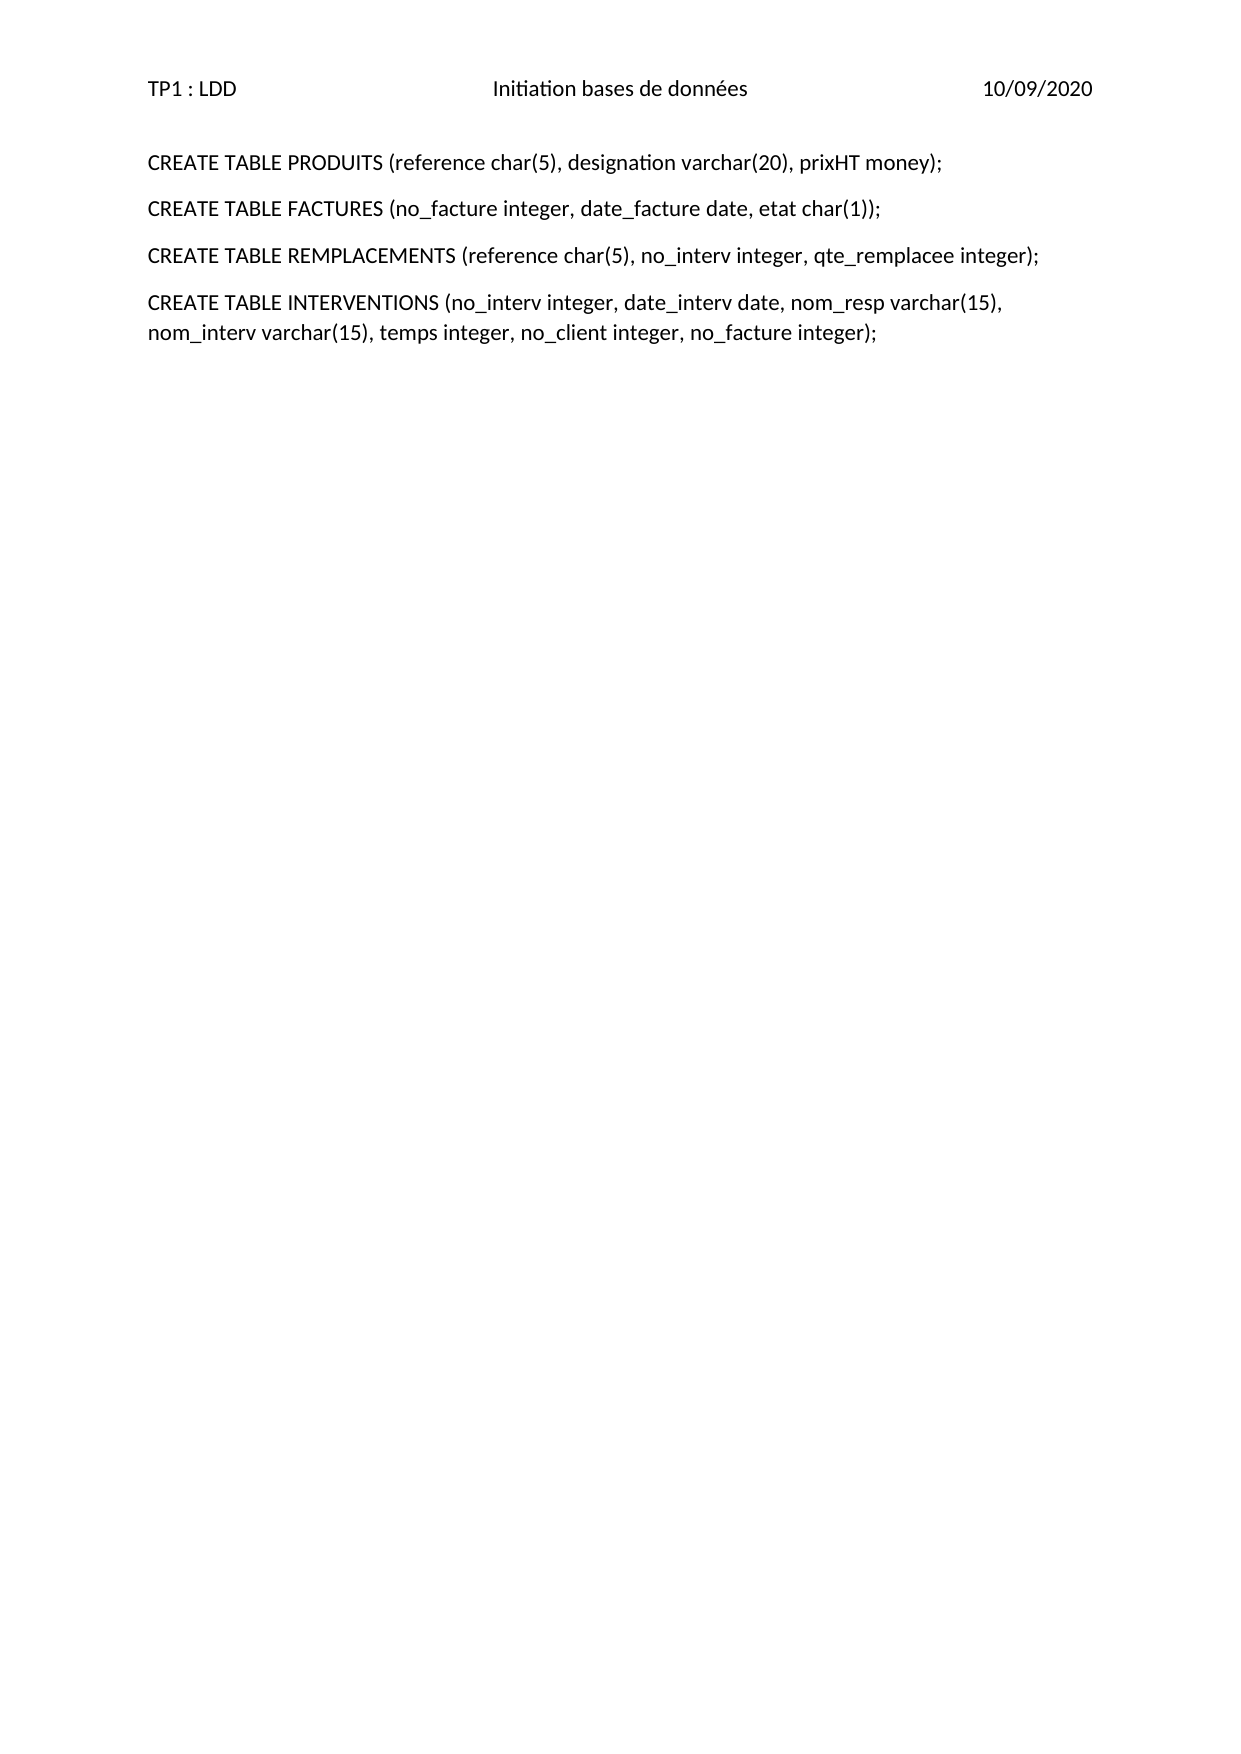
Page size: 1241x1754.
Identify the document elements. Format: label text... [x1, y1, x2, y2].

text CREATE TABLE REMPLACEMENTS (reference char(5), no_interv integer, qte_remplacee integer); [148, 241, 1093, 269]
text CREATE TABLE INTERVENTIONS (no_interv integer, date_interv date, nom_resp varchar(15), nom_interv varchar(15), temps integer, no_client integer, no_facture integer); [148, 288, 1093, 346]
text CREATE TABLE PRODUITS (reference char(5), designation varchar(20), prixHT money); [148, 148, 1093, 176]
text CREATE TABLE FACTURES (no_facture integer, date_facture date, etat char(1)); [148, 194, 1093, 222]
